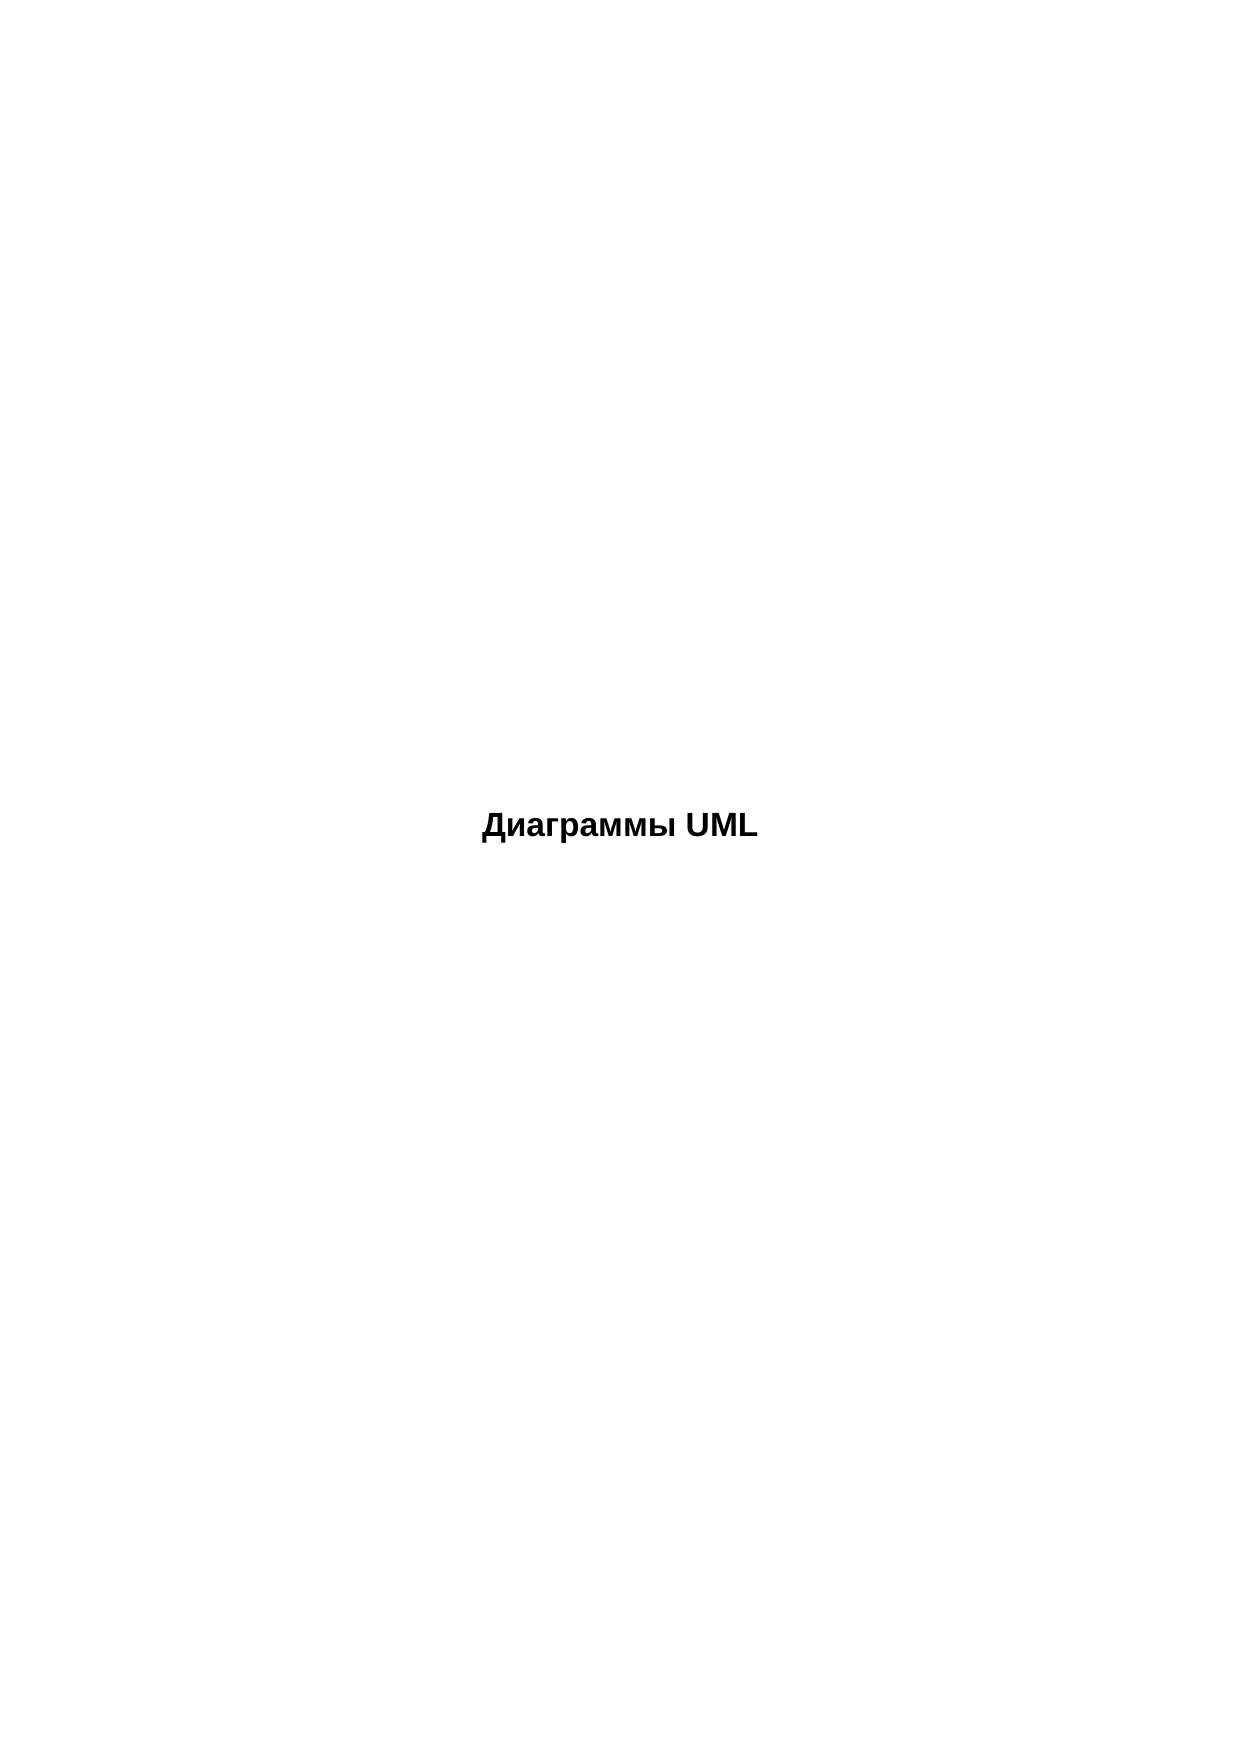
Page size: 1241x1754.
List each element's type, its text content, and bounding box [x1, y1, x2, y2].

subtitle Диаграммы UML [118, 804, 1122, 843]
